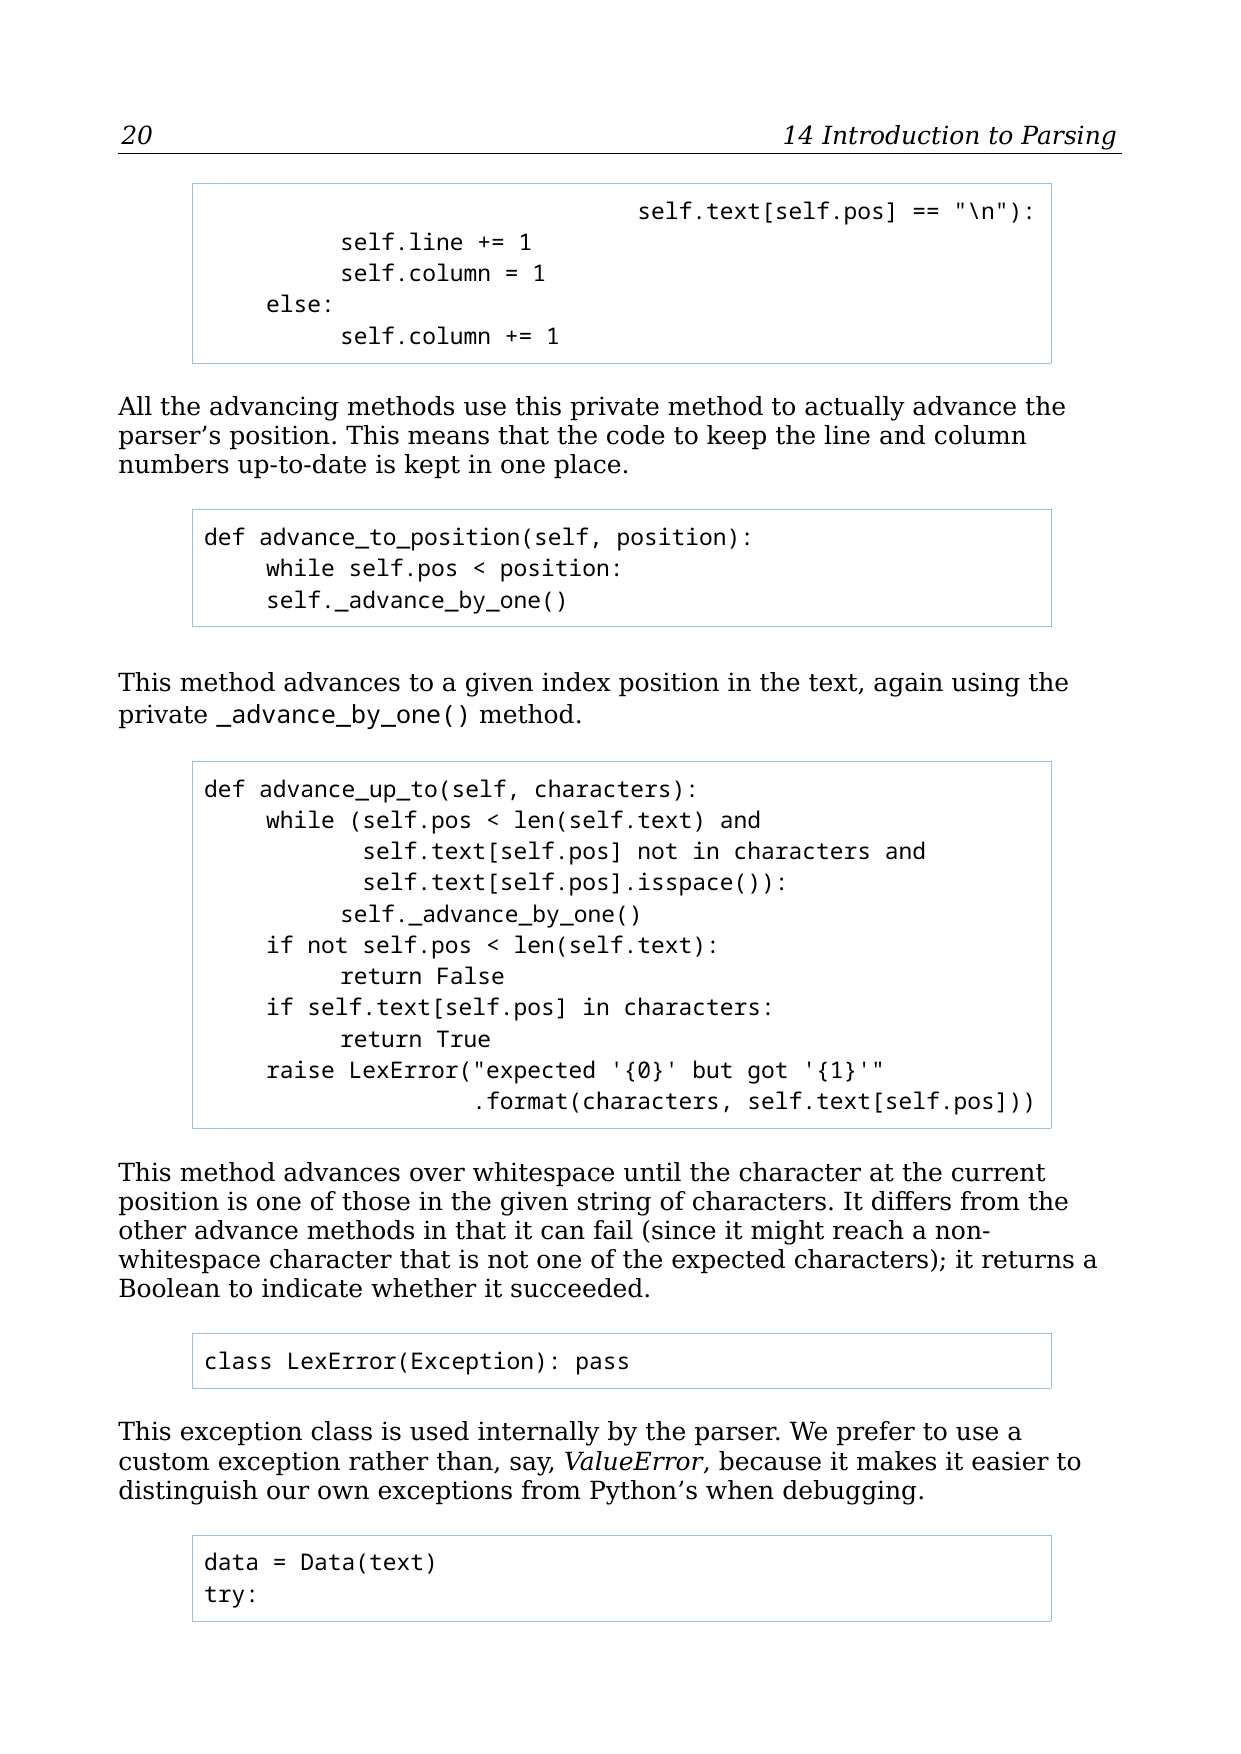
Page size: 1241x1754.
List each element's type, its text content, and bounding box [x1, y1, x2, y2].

text data = Data(text) [193, 1536, 1051, 1566]
text This exception class is used internally by the parser. We prefer to use a custom exception rather than, say, ValueError, because it makes it easier to distinguish our own exceptions from Python’s when debugging. [118, 1417, 1122, 1505]
text self.text[self.pos] not in characters and [193, 823, 1051, 854]
text while self.pos < position: [193, 540, 1051, 572]
text This method advances over whitespace until the character at the current position is one of those in the given string of characters. It differs from the other advance methods in that it can fail (since it might reach a non-whitespace character that is not one of the expected characters); it returns a Boolean to indicate whether it succeeded. [118, 1158, 1122, 1303]
text def advance_up_to(self, characters): [193, 762, 1051, 792]
text self.text[self.pos] == "\n"): [193, 184, 1051, 214]
text self.column = 1 [193, 245, 1051, 276]
text raise LexError("expected '{0}' but got '{1}'" [193, 1042, 1051, 1073]
text return False [193, 948, 1051, 979]
text All the advancing methods use this private method to actually advance the parser’s position. This means that the code to keep the line and column numbers up-to-date is kept in one place. [118, 392, 1122, 480]
text while (self.pos < len(self.text) and [193, 792, 1051, 823]
text self._advance_by_one() [193, 886, 1051, 917]
text def advance_to_position(self, position): [193, 510, 1051, 540]
text self.line += 1 [193, 214, 1051, 245]
text self._advance_by_one() [193, 572, 1051, 626]
text self.text[self.pos].isspace()): [193, 854, 1051, 886]
text if self.text[self.pos] in characters: [193, 979, 1051, 1011]
text return True [193, 1011, 1051, 1042]
text self.column += 1 [193, 308, 1051, 363]
text class LexError(Exception): pass [193, 1334, 1051, 1388]
text if not self.pos < len(self.text): [193, 917, 1051, 948]
text else: [193, 276, 1051, 308]
text try: [193, 1566, 1051, 1621]
text This method advances to a given index position in the text, again using the private _advance_by_one() method. [118, 668, 1122, 731]
text .format(characters, self.text[self.pos])) [193, 1073, 1051, 1128]
